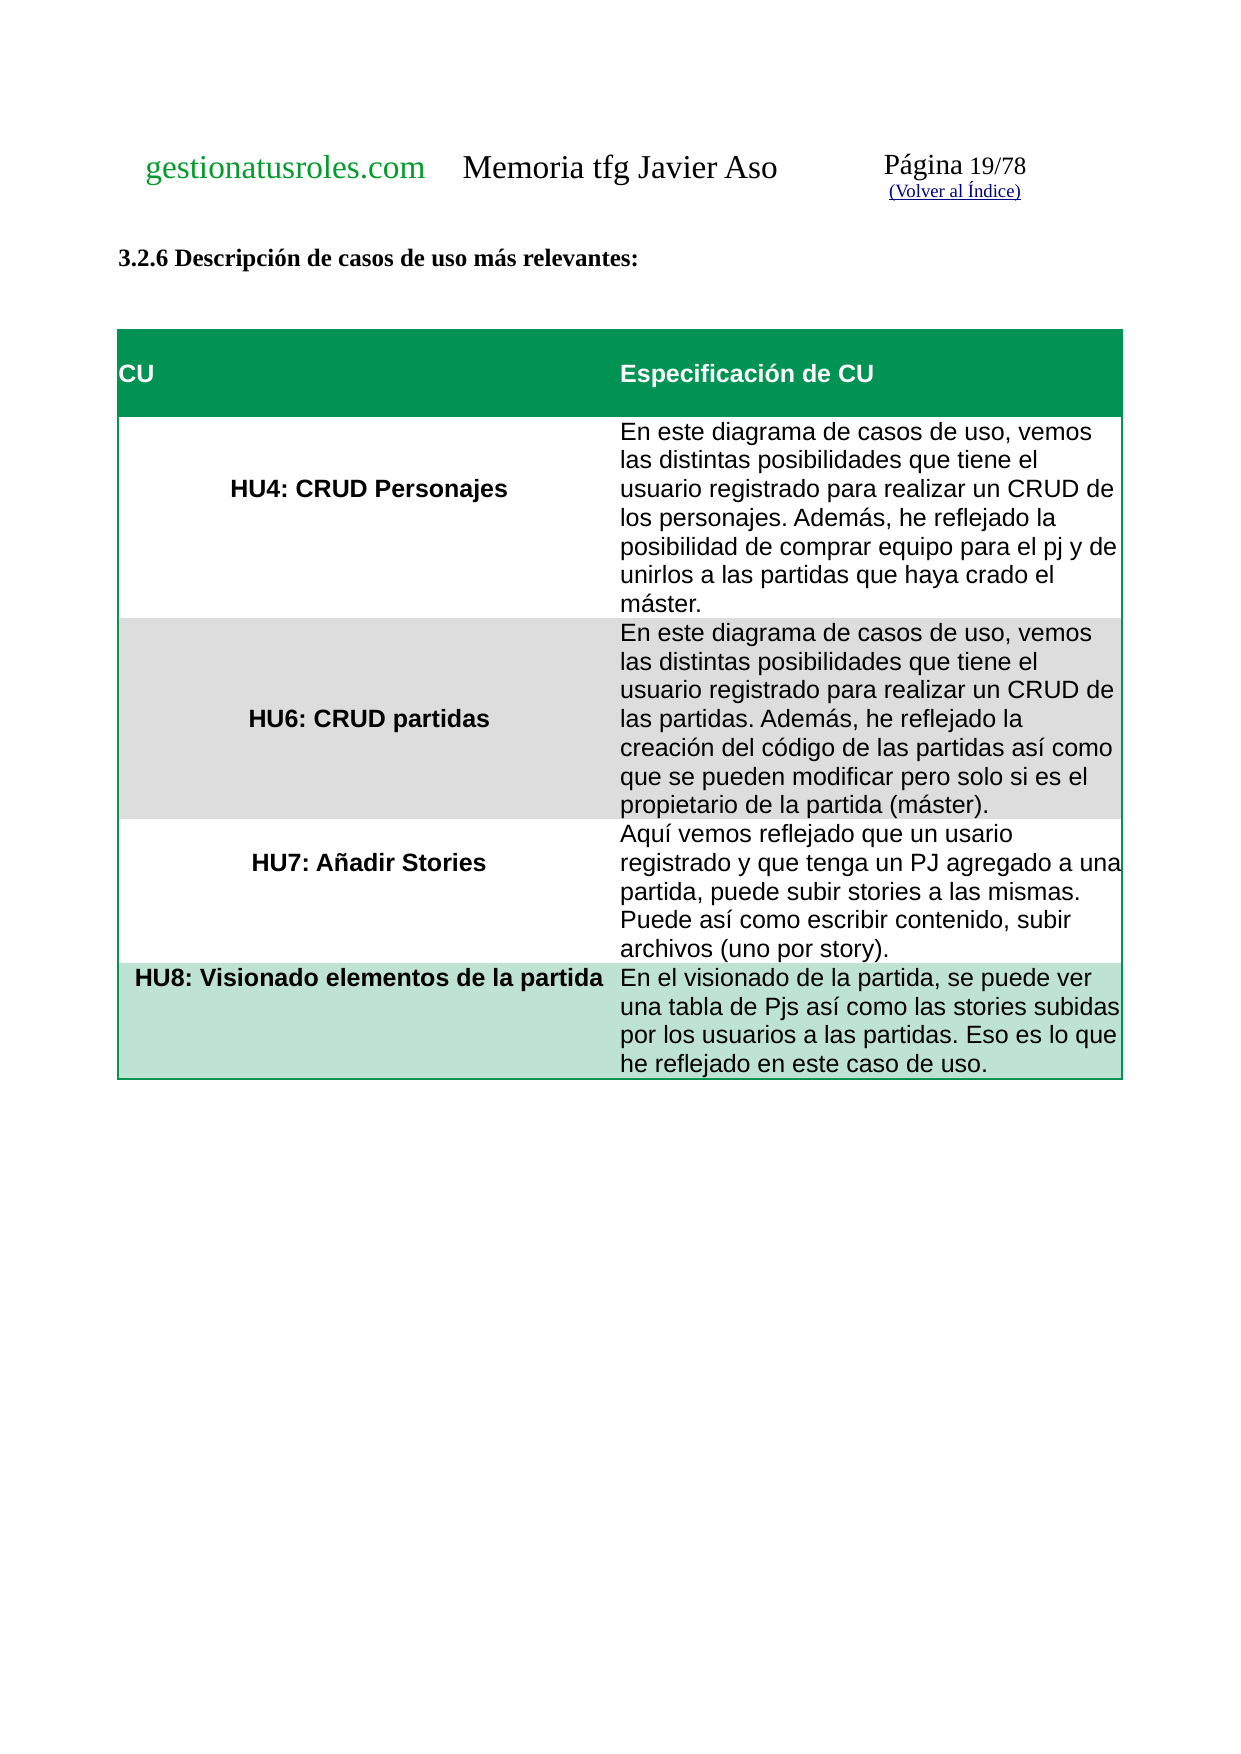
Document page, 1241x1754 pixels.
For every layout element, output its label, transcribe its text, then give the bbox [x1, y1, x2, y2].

table_cell En este diagrama de casos de uso, vemos las distintas posibilidades que tiene el usuario registrado para realizar un CRUD de los personajes. Además, he reflejado la posibilidad de comprar equipo para el pj y de unirlos a las partidas que haya crado el máster. [620, 417, 1121, 618]
table_cell En este diagrama de casos de uso, vemos las distintas posibilidades que tiene el usuario registrado para realizar un CRUD de las partidas. Además, he reflejado la creación del código de las partidas así como que se pueden modificar pero solo si es el propietario de la partida (máster). [620, 618, 1121, 819]
table_cell HU4: CRUD Personajes [119, 417, 620, 618]
table_cell Aquí vemos reflejado que un usario registrado y que tenga un PJ agregado a una partida, puede subir stories a las mismas. Puede así como escribir contenido, subir archivos (uno por story). [620, 819, 1121, 963]
table_cell En el visionado de la partida, se puede ver una tabla de Pjs así como las stories subidas por los usuarios a las partidas. Eso es lo que he reflejado en este caso de uso. [620, 963, 1121, 1078]
table_header gestionatusroles.com [118, 118, 453, 214]
table_header Página 19/78 (Volver al Índice) [788, 118, 1122, 214]
text 3.2.6 Descripción de casos de uso más relevantes: [118, 243, 1122, 271]
table_cell HU6: CRUD partidas [119, 618, 620, 819]
table_cell HU7: Añadir Stories [119, 819, 620, 963]
table_header CU [119, 331, 620, 417]
table_header Especificación de CU [620, 331, 1121, 417]
table_cell HU8: Visionado elementos de la partida [119, 963, 620, 1078]
table_header Memoria tfg Javier Aso [453, 118, 787, 214]
